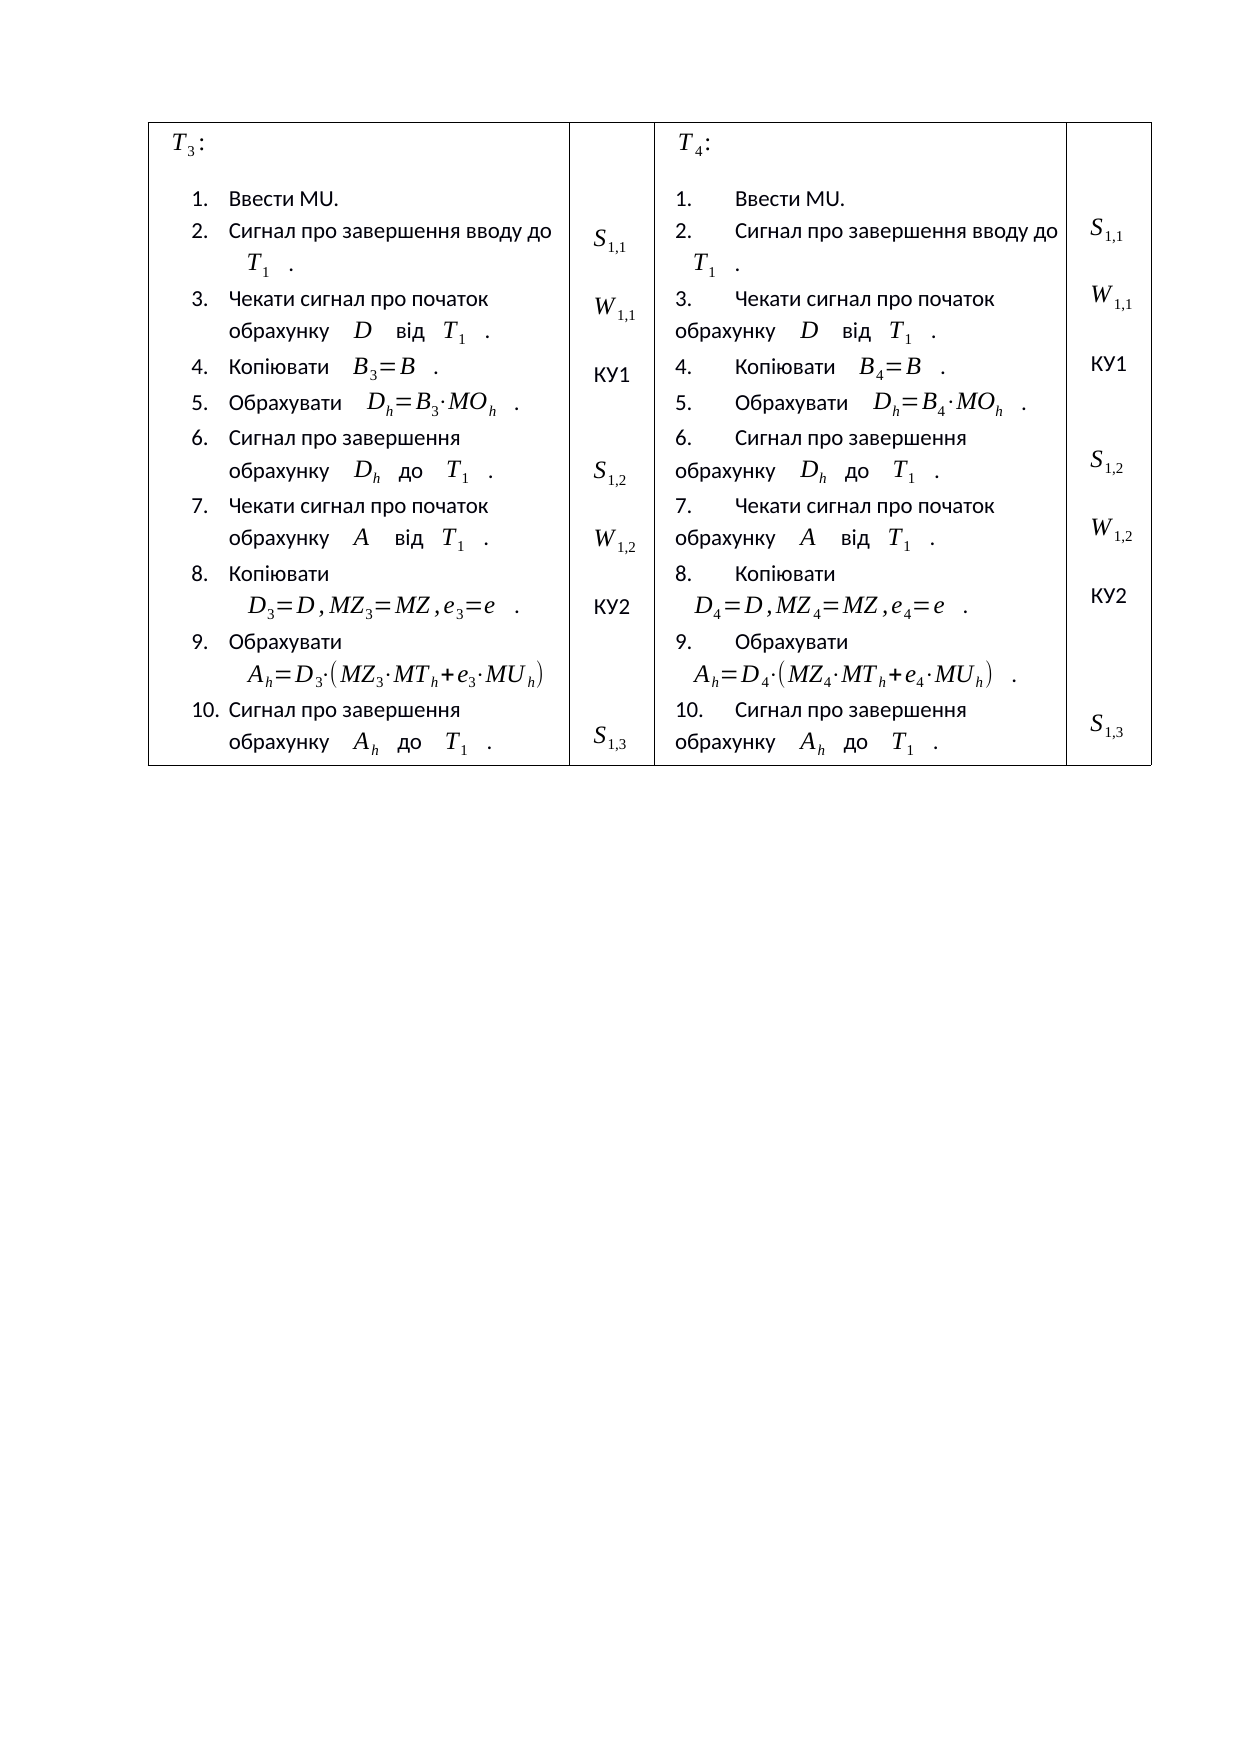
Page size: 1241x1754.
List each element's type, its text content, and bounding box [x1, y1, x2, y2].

table_header Ввести MU. Cигнал про завершення вводу до . Чекати сигнал про початок обрахунку від. Копіювати . Обрахувати . Сигнал про завершення обрахунку до . Чекати сигнал про початок обрахунку від. Копіювати . Обрахувати . Сигнал про завершення обрахунку до . [655, 123, 1066, 765]
table_header Ввести MU. Cигнал про завершення вводу до . Чекати сигнал про початок обрахунку від. Копіювати . Обрахувати . Сигнал про завершення обрахунку до . Чекати сигнал про початок обрахунку від. Копіювати . Обрахувати Сигнал про завершення обрахунку до . [149, 123, 569, 765]
table_header КУ1 КУ2 [570, 123, 654, 765]
table_header КУ1 КУ2 [1067, 123, 1151, 765]
